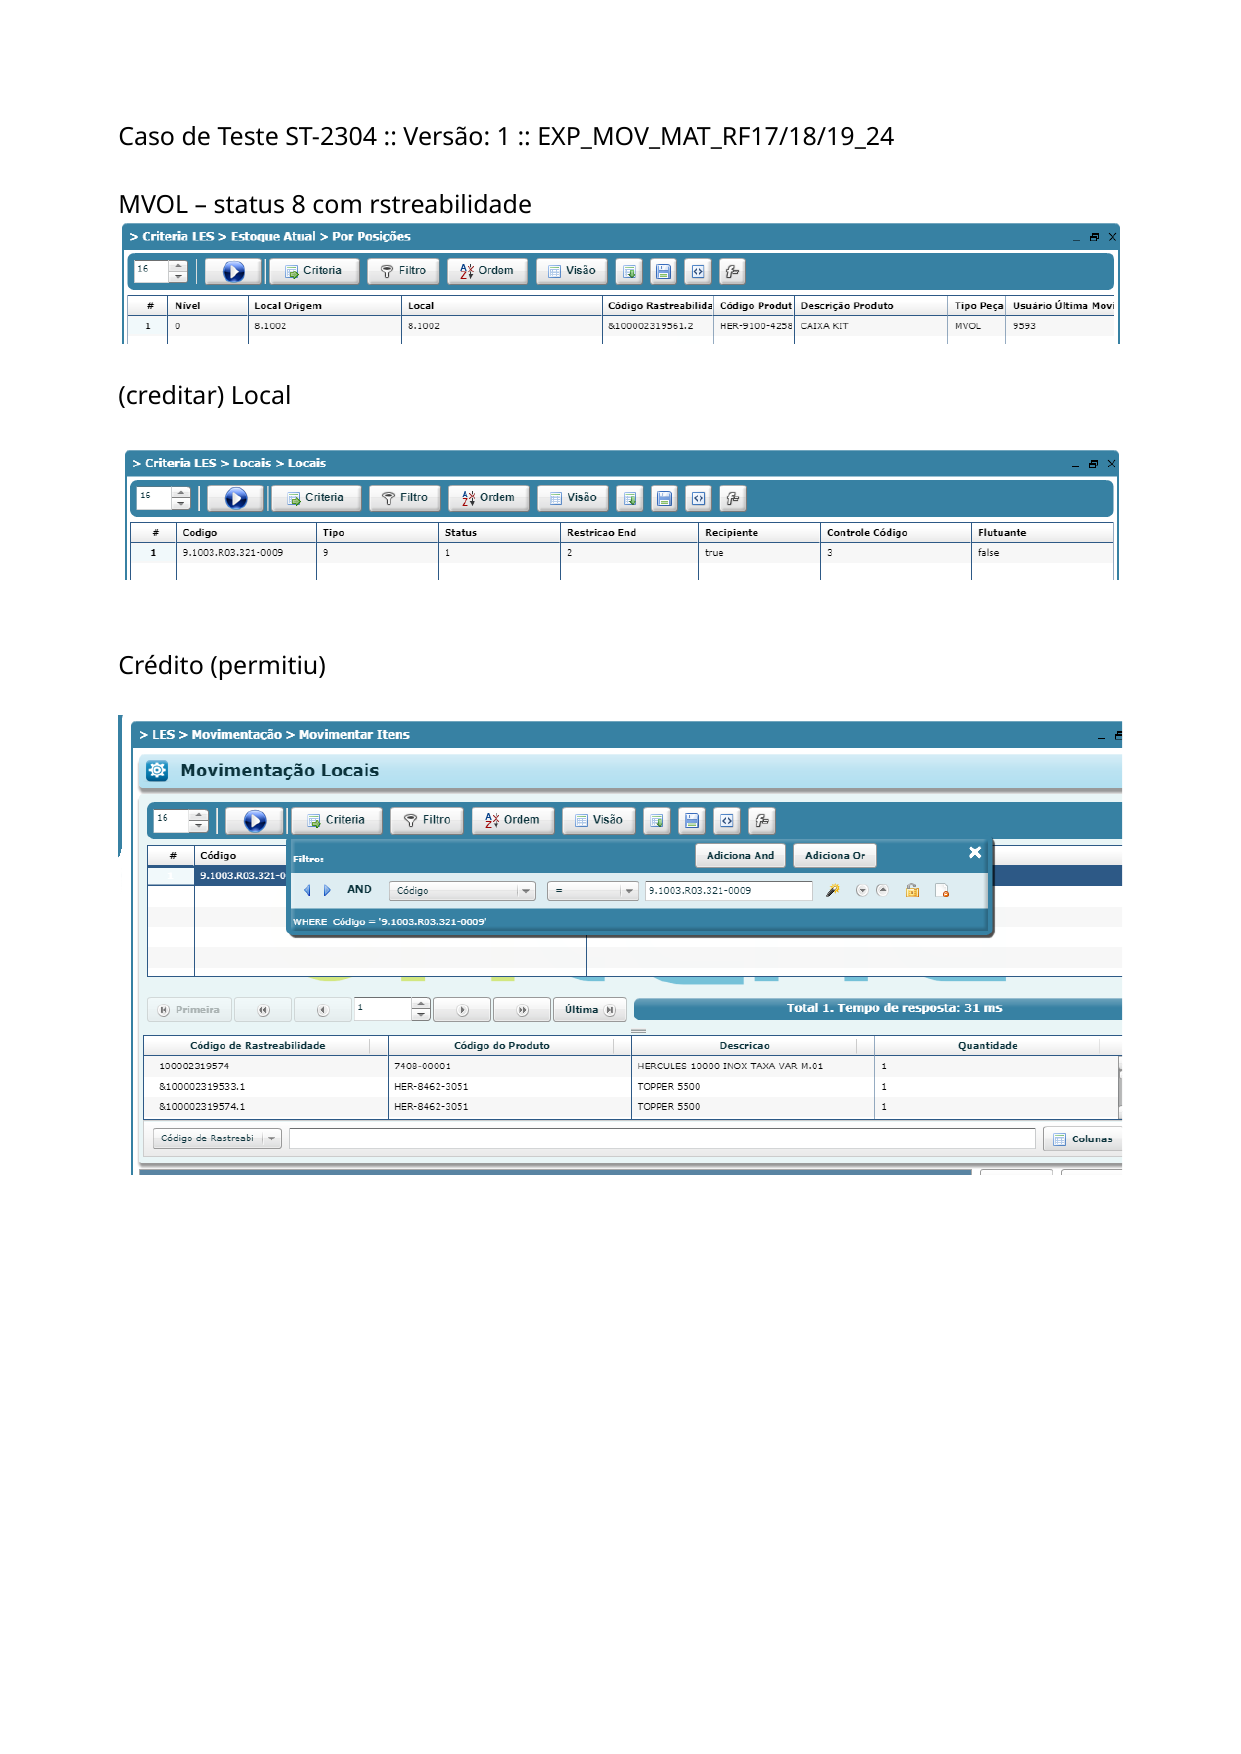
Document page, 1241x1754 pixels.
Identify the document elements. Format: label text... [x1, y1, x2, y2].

picture [118, 715, 1123, 1175]
text Caso de Teste ST-2304 :: Versão: 1 :: EXP_MOV_MAT_RF17/18/19_24 [118, 118, 1122, 152]
text MVOL – status 8 com rstreabilidade [118, 186, 1122, 220]
picture [118, 445, 1123, 580]
text Crédito (permitiu) [118, 647, 1122, 681]
picture [118, 220, 1123, 344]
text (creditar) Local [118, 378, 1122, 412]
